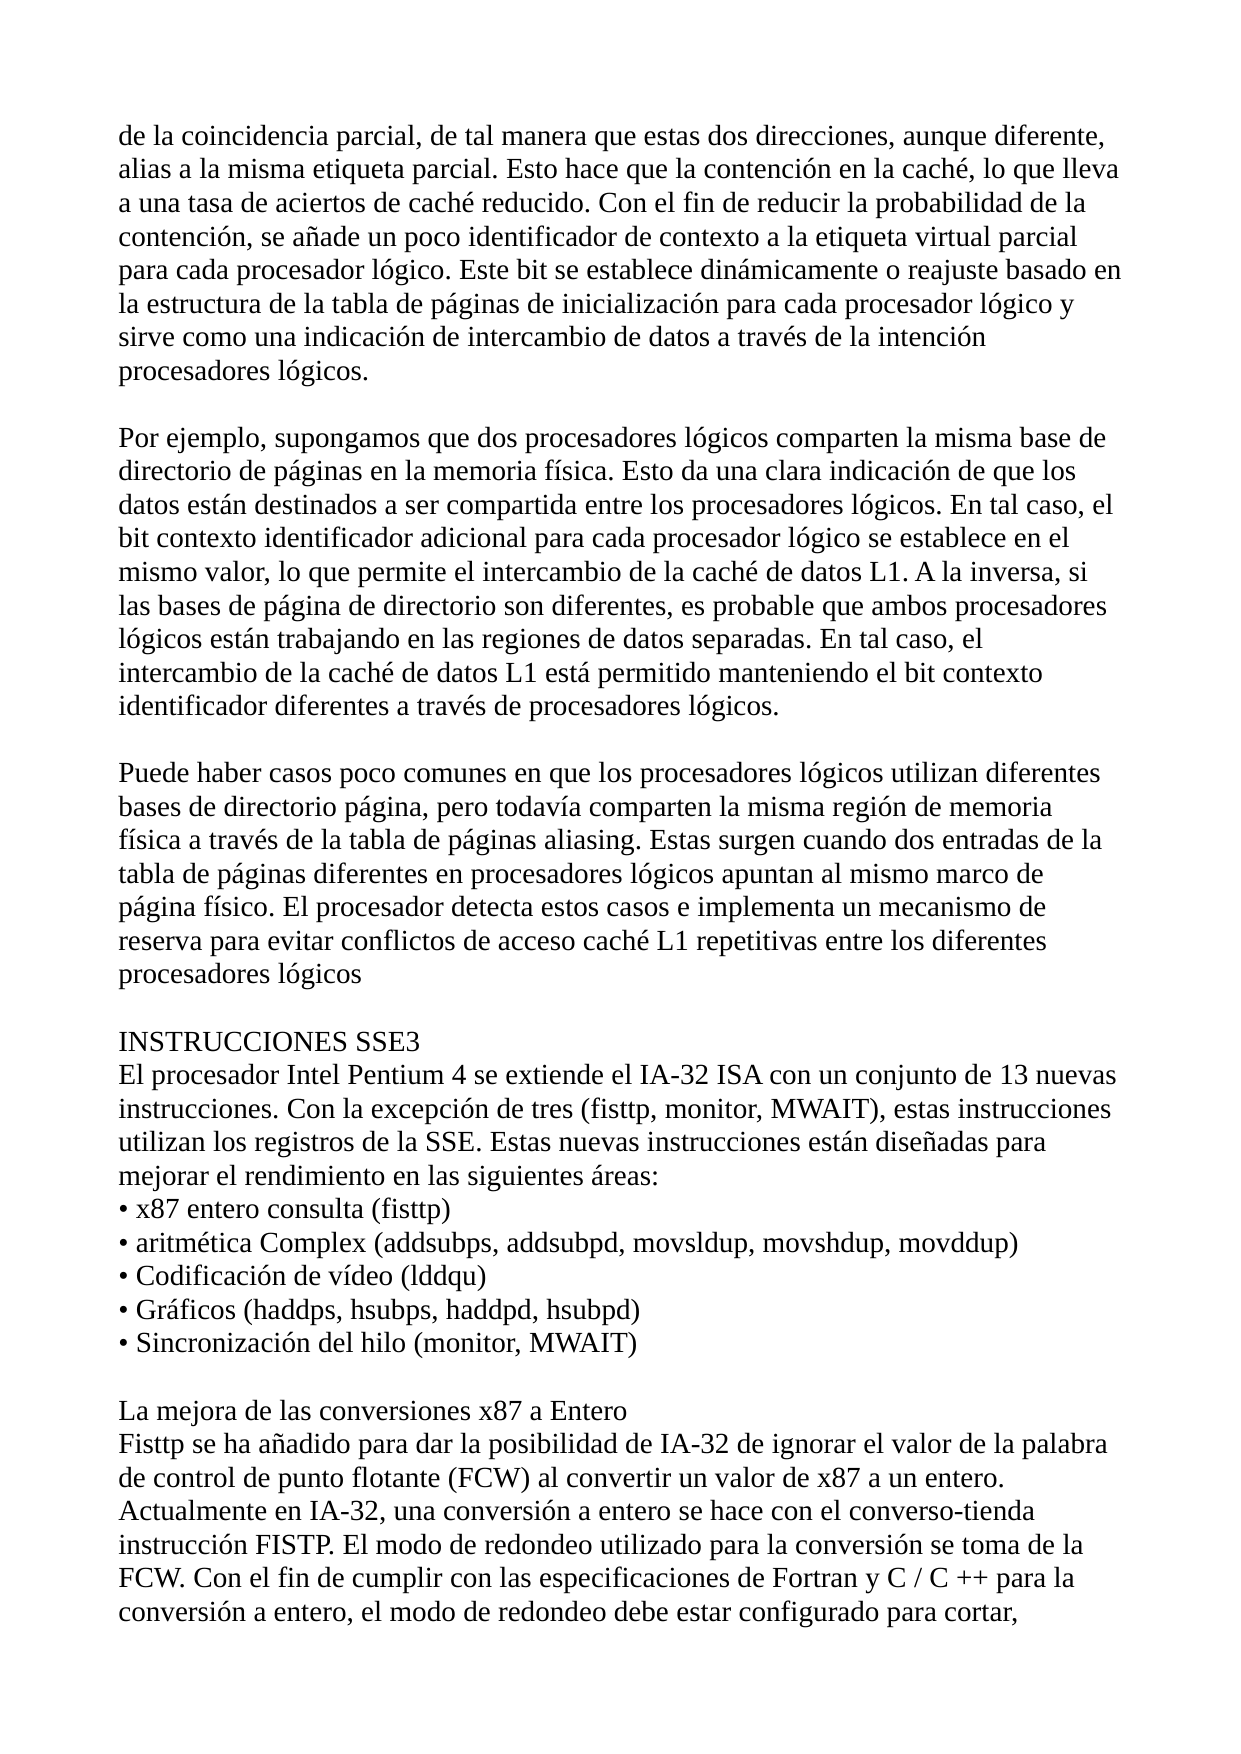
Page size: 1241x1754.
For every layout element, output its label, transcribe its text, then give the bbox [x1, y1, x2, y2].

text • Sincronización del hilo (monitor, MWAIT) [118, 1326, 1122, 1359]
text El procesador Intel Pentium 4 se extiende el IA-32 ISA con un conjunto de 13 nuevas instrucciones. Con la excepción de tres (fisttp, monitor, MWAIT), estas instrucciones utilizan los registros de la SSE. Estas nuevas instrucciones están diseñadas para mejorar el rendimiento en las siguientes áreas: [118, 1057, 1122, 1191]
text • Gráficos (haddps, hsubps, haddpd, hsubpd) [118, 1292, 1122, 1326]
text La mejora de las conversiones x87 a Entero [118, 1393, 1122, 1426]
text Por ejemplo, supongamos que dos procesadores lógicos comparten la misma base de directorio de páginas en la memoria física. Esto da una clara indicación de que los datos están destinados a ser compartida entre los procesadores lógicos. En tal caso, el bit contexto identificador adicional para cada procesador lógico se establece en el mismo valor, lo que permite el intercambio de la caché de datos L1. A la inversa, si las bases de página de directorio son diferentes, es probable que ambos procesadores lógicos están trabajando en las regiones de datos separadas. En tal caso, el intercambio de la caché de datos L1 está permitido manteniendo el bit contexto identificador diferentes a través de procesadores lógicos. [118, 420, 1122, 722]
text • aritmética Complex (addsubps, addsubpd, movsldup, movshdup, movddup) [118, 1225, 1122, 1258]
text Puede haber casos poco comunes en que los procesadores lógicos utilizan diferentes bases de directorio página, pero todavía comparten la misma región de memoria física a través de la tabla de páginas aliasing. Estas surgen cuando dos entradas de la tabla de páginas diferentes en procesadores lógicos apuntan al mismo marco de página físico. El procesador detecta estos casos e implementa un mecanismo de reserva para evitar conflictos de acceso caché L1 repetitivas entre los diferentes procesadores lógicos [118, 755, 1122, 990]
text INSTRUCCIONES SSE3 [118, 1024, 1122, 1057]
text Fisttp se ha añadido para dar la posibilidad de IA-32 de ignorar el valor de la palabra de control de punto flotante (FCW) al convertir un valor de x87 a un entero. Actualmente en IA-32, una conversión a entero se hace con el converso-tienda instrucción FISTP. El modo de redondeo utilizado para la conversión se toma de la FCW. Con el fin de cumplir con las especificaciones de Fortran y C / C ++ para la conversión a entero, el modo de redondeo debe estar configurado para cortar, [118, 1426, 1122, 1627]
text • Codificación de vídeo (lddqu) [118, 1258, 1122, 1292]
text de la coincidencia parcial, de tal manera que estas dos direcciones, aunque diferente, alias a la misma etiqueta parcial. Esto hace que la contención en la caché, lo que lleva a una tasa de aciertos de caché reducido. Con el fin de reducir la probabilidad de la contención, se añade un poco identificador de contexto a la etiqueta virtual parcial para cada procesador lógico. Este bit se establece dinámicamente o reajuste basado en la estructura de la tabla de páginas de inicialización para cada procesador lógico y sirve como una indicación de intercambio de datos a través de la intención procesadores lógicos. [118, 118, 1122, 386]
text • x87 entero consulta (fisttp) [118, 1191, 1122, 1225]
